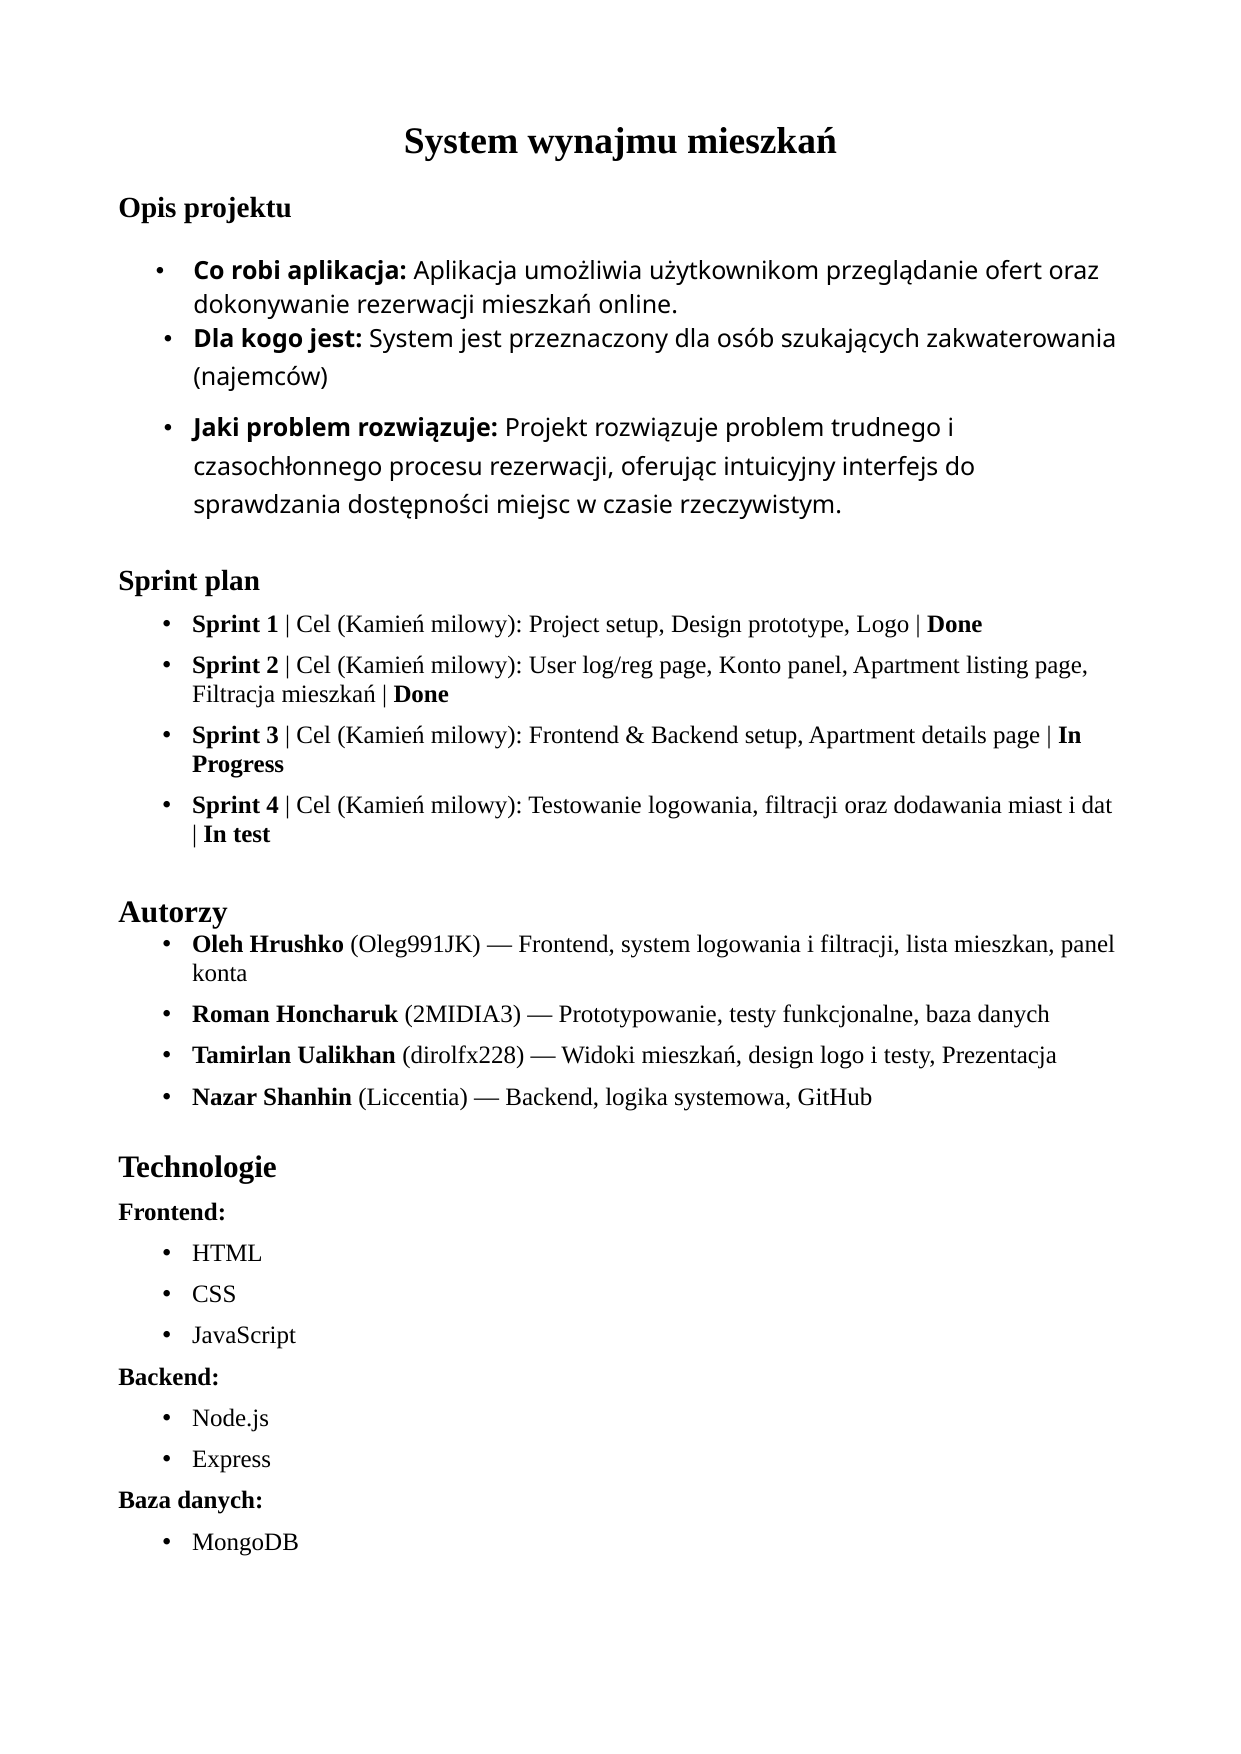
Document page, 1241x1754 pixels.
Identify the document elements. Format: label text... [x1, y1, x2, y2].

text Backend: [118, 1362, 1122, 1390]
text Frontend: [118, 1197, 1122, 1225]
list Co robi aplikacja: Aplikacja umożliwia użytkownikom przeglądanie ofert oraz dokonywanie rezerwacji mieszkań online. [156, 252, 1122, 320]
text Autorzy [118, 860, 1122, 929]
list Node.js [162, 1403, 1122, 1432]
list Express [162, 1444, 1122, 1473]
text Opis projektu [118, 190, 1122, 223]
list Sprint 4 | Cel (Kamień milowy): Testowanie logowania, filtracji oraz dodawania miast i dat | In test [162, 790, 1122, 847]
text System wynajmu mieszkań [118, 118, 1122, 190]
list Sprint 3 | Cel (Kamień milowy): Frontend & Backend setup, Apartment details page | In Progress [162, 720, 1122, 777]
list MongoDB [162, 1527, 1122, 1555]
list Jaki problem rozwiązuje: Projekt rozwiązuje problem trudnego i czasochłonnego procesu rezerwacji, oferując intuicyjny interfejs do sprawdzania dostępności miejsc w czasie rzeczywistym. [164, 410, 1122, 521]
list Nazar Shanhin (Liccentia) — Backend, logika systemowa, GitHub [162, 1082, 1122, 1111]
subtitle Technologie [118, 1148, 1122, 1184]
list CSS [162, 1279, 1122, 1308]
list HTML [162, 1238, 1122, 1267]
list Roman Honcharuk (2MIDIA3) — Prototypowanie, testy funkcjonalne, baza danych [162, 999, 1122, 1028]
list Tamirlan Ualikhan (dirolfx228) — Widoki mieszkań, design logo i testy, Prezentacja [162, 1041, 1122, 1069]
list Sprint 2 | Cel (Kamień milowy): User log/reg page, Konto panel, Apartment listing page, Filtracja mieszkań | Done [162, 650, 1122, 707]
subtitle Sprint plan [118, 563, 1122, 596]
list JavaScript [162, 1320, 1122, 1349]
text Baza danych: [118, 1485, 1122, 1514]
list Dla kogo jest: System jest przeznaczony dla osób szukających zakwaterowania (najemców) [164, 320, 1122, 393]
list Oleh Hrushko (Oleg991JK) — Frontend, system logowania i filtracji, lista mieszkan, panel konta [162, 929, 1122, 987]
list Sprint 1 | Cel (Kamień milowy): Project setup, Design prototype, Logo | Done [162, 609, 1122, 637]
